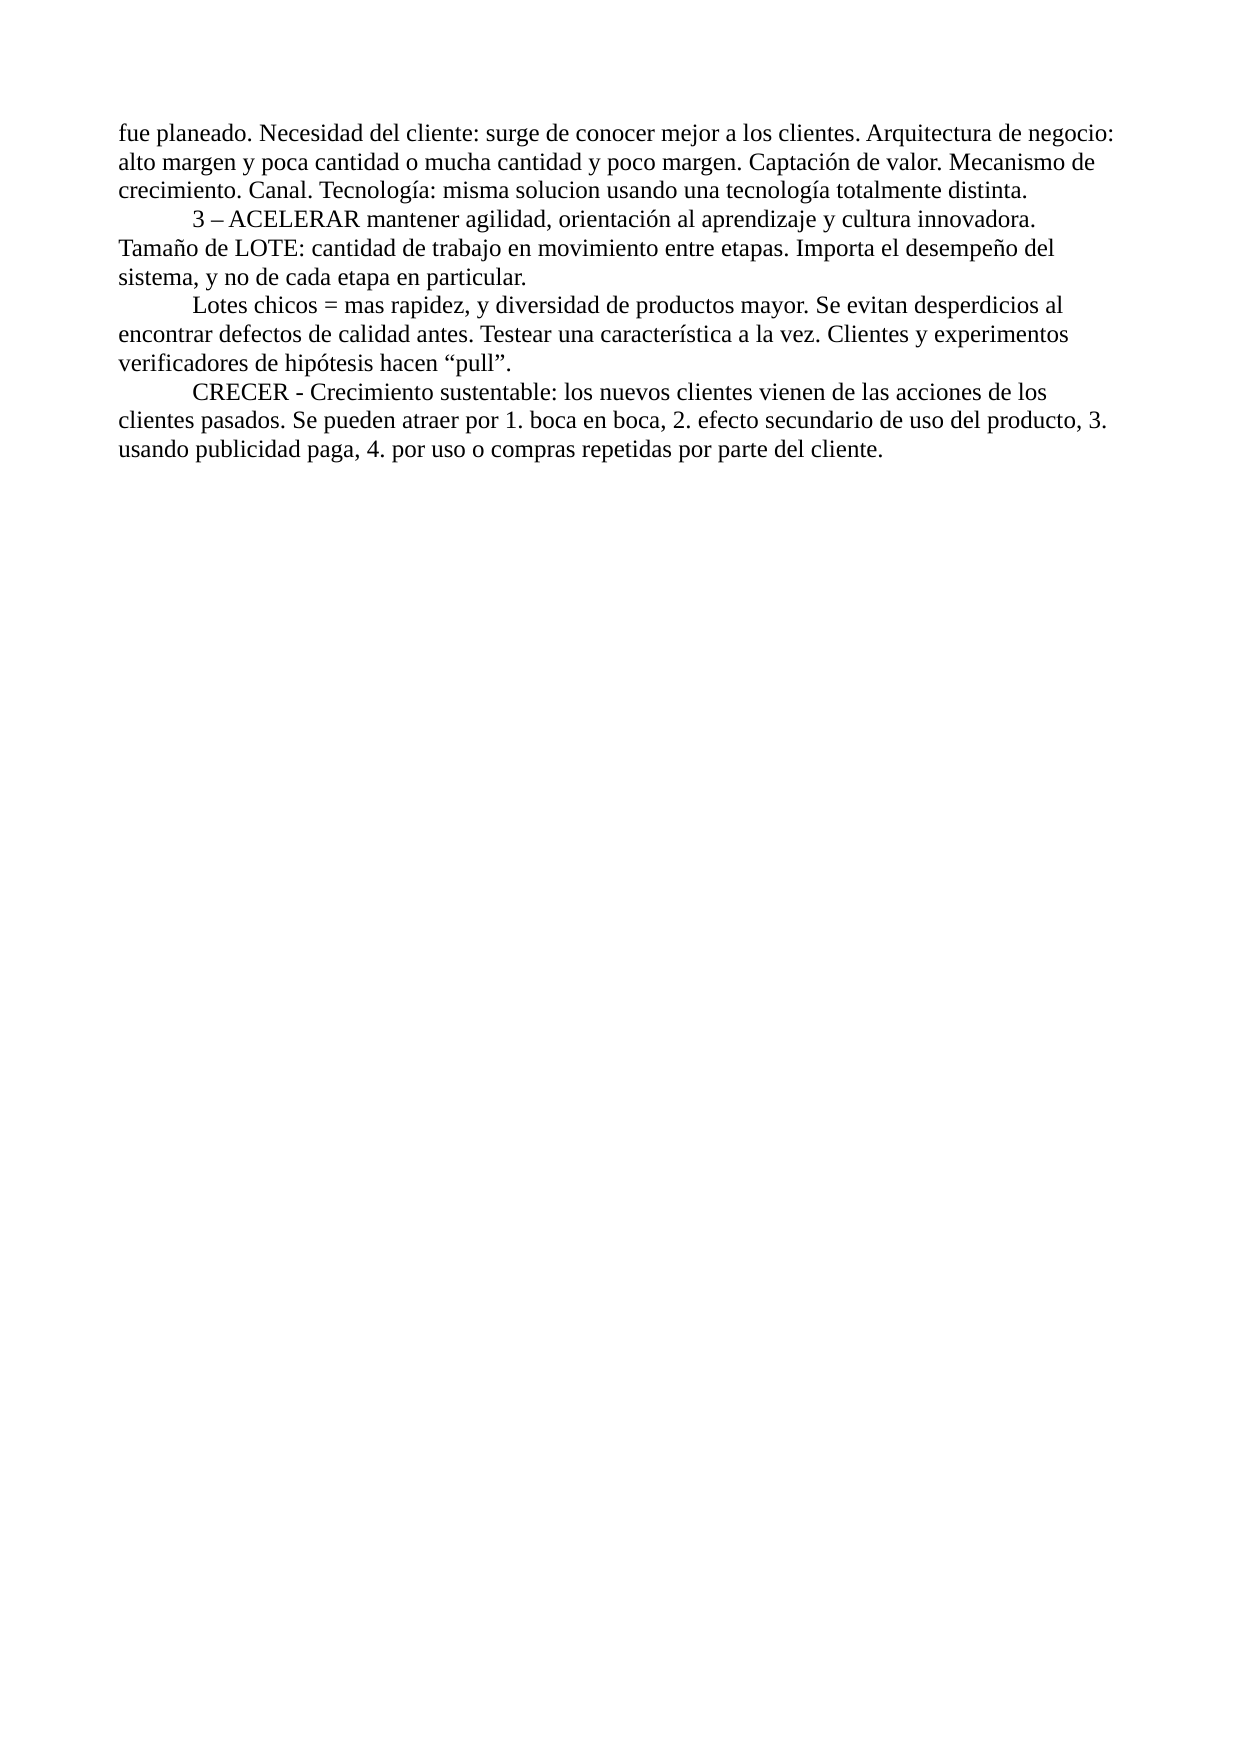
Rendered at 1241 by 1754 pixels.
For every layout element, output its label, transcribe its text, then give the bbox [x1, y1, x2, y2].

text Lotes chicos = mas rapidez, y diversidad de productos mayor. Se evitan desperdicios al encontrar defectos de calidad antes. Testear una característica a la vez. Clientes y experimentos verificadores de hipótesis hacen “pull”. [118, 291, 1122, 377]
text 3 – ACELERAR mantener agilidad, orientación al aprendizaje y cultura innovadora. [118, 204, 1122, 233]
text Tamaño de LOTE: cantidad de trabajo en movimiento entre etapas. Importa el desempeño del sistema, y no de cada etapa en particular. [118, 233, 1122, 291]
text CRECER - Crecimiento sustentable: los nuevos clientes vienen de las acciones de los clientes pasados. Se pueden atraer por 1. boca en boca, 2. efecto secundario de uso del producto, 3. usando publicidad paga, 4. por uso o compras repetidas por parte del cliente. [118, 377, 1122, 463]
text fue planeado. Necesidad del cliente: surge de conocer mejor a los clientes. Arquitectura de negocio: alto margen y poca cantidad o mucha cantidad y poco margen. Captación de valor. Mecanismo de crecimiento. Canal. Tecnología: misma solucion usando una tecnología totalmente distinta. [118, 118, 1122, 204]
